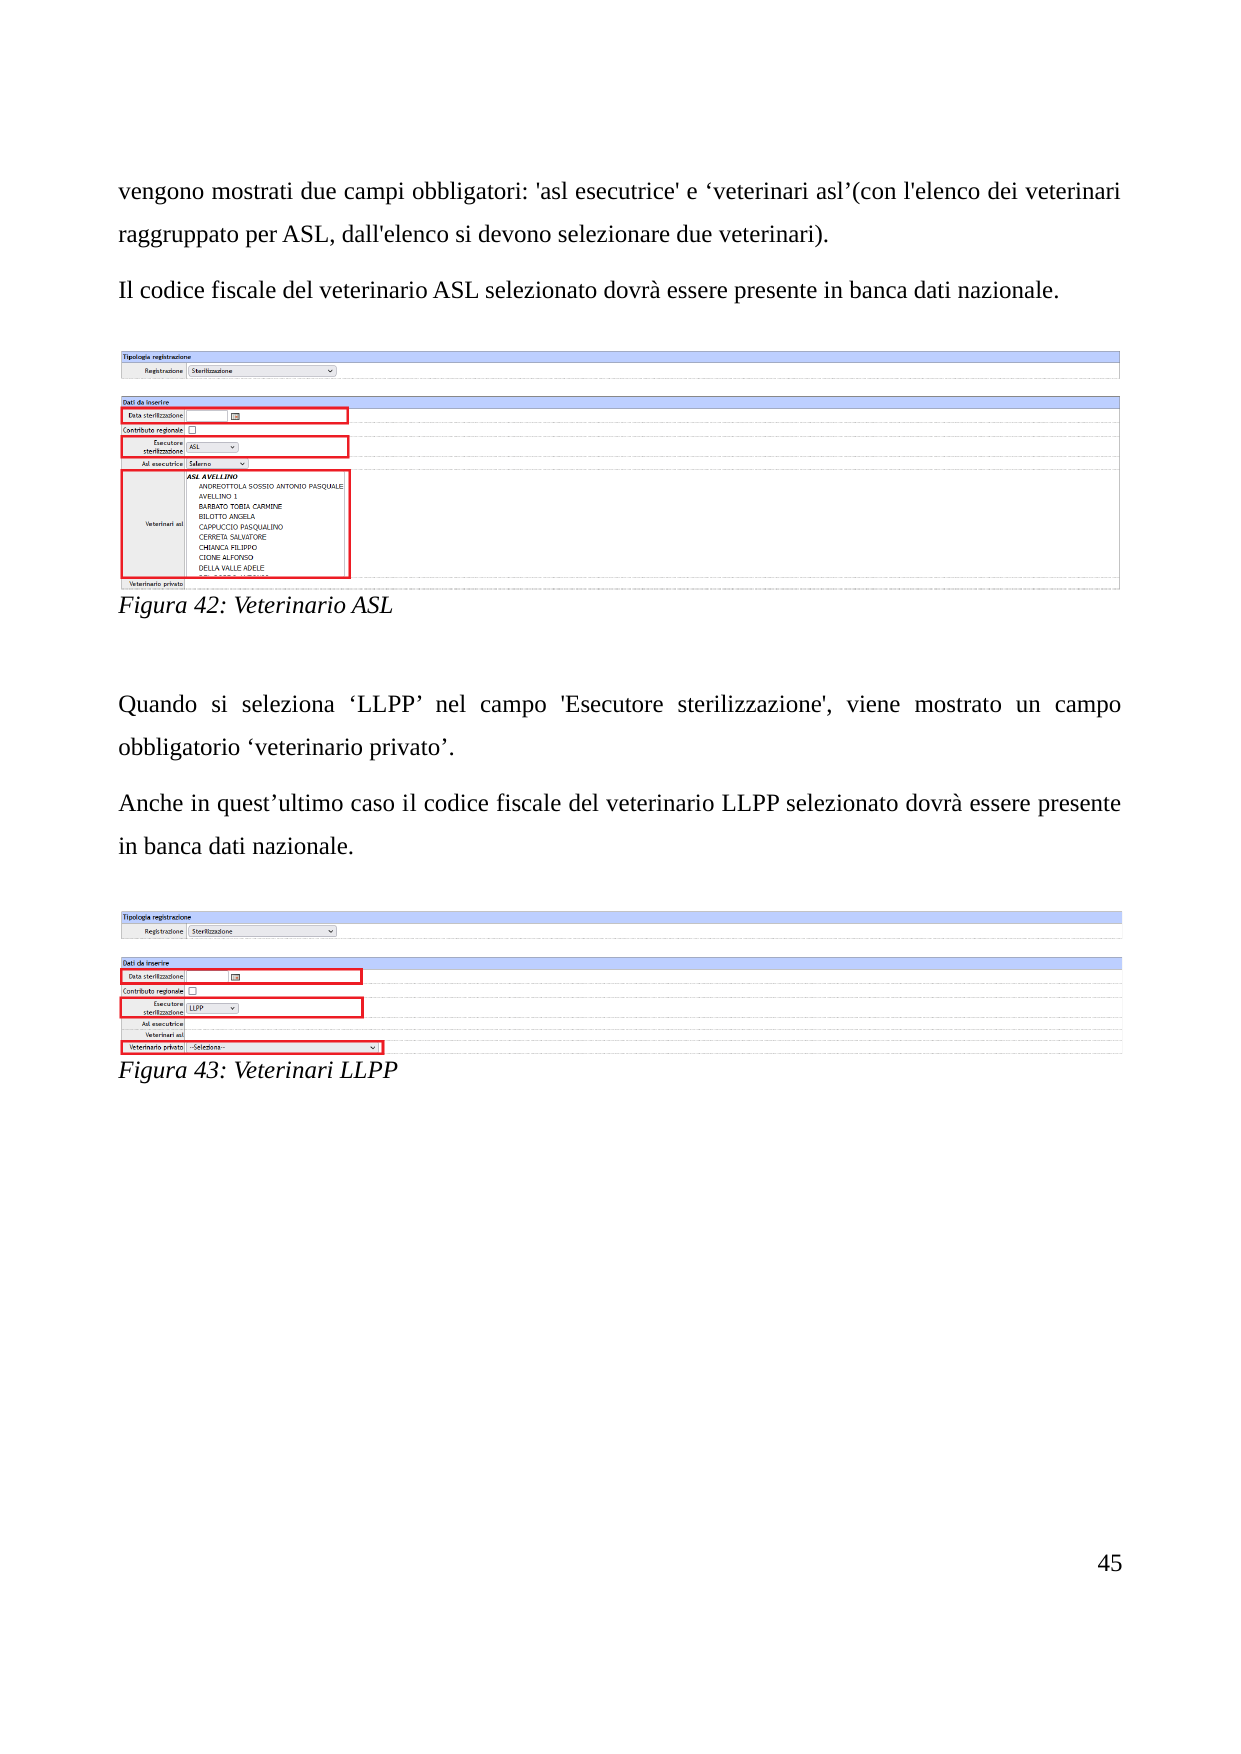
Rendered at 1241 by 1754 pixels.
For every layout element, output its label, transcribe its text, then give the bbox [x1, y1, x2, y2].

text vengono mostrati due campi obbligatori: 'asl esecutrice' e ‘veterinari asl’(con l'elenco dei veterinari raggruppato per ASL, dall'elenco si devono selezionare due veterinari). [118, 176, 1122, 248]
text Il codice fiscale del veterinario ASL selezionato dovrà essere presente in banca dati nazionale. [118, 275, 1122, 304]
text Figura 43: Veterinari LLPP [118, 1055, 1122, 1084]
text Quando si seleziona ‘LLPP’ nel campo 'Esecutore sterilizzazione', viene mostrato un campo obbligatorio ‘veterinario privato’. [118, 689, 1122, 761]
text Figura 42: Veterinario ASL [118, 591, 1122, 619]
text Anche in quest’ultimo caso il codice fiscale del veterinario LLPP selezionato dovrà essere presente in banca dati nazionale. [118, 788, 1122, 860]
